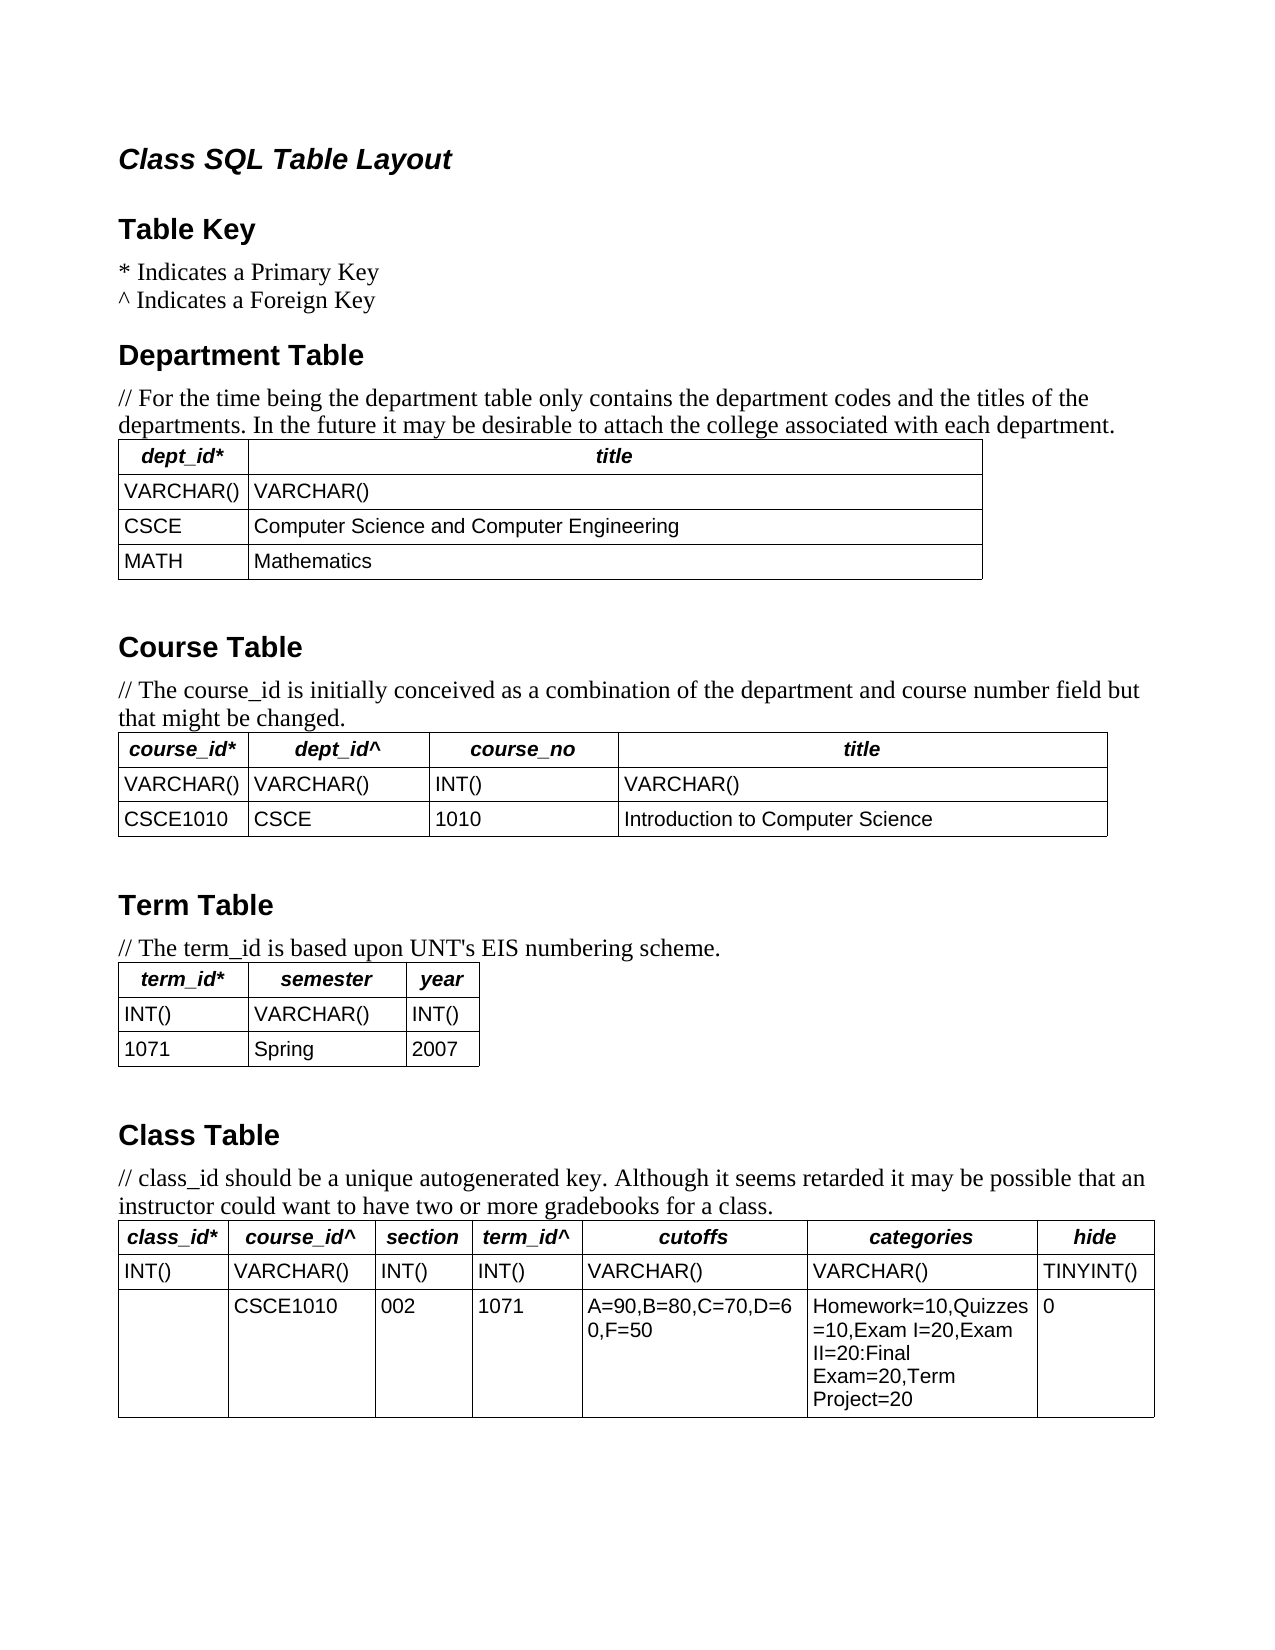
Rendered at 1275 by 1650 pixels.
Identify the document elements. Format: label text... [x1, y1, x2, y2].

table_cell 1071 [119, 1032, 248, 1066]
table_cell VARCHAR() [249, 768, 429, 801]
table_cell CSCE [249, 802, 429, 836]
table_cell 0 [1038, 1290, 1154, 1417]
table_cell 002 [376, 1290, 472, 1417]
table_cell 1010 [430, 802, 618, 836]
subtitle Class SQL Table Layout [118, 143, 1157, 176]
table_cell INT() [119, 1255, 228, 1289]
table_header title [619, 733, 1107, 767]
subtitle Table Key [118, 213, 1157, 246]
table_cell CSCE1010 [229, 1290, 375, 1417]
table_cell VARCHAR() [808, 1255, 1037, 1289]
table_header cutoffs [583, 1221, 807, 1254]
table_cell [119, 1290, 228, 1417]
table_cell INT() [376, 1255, 472, 1289]
table_header categories [808, 1221, 1037, 1254]
table_cell VARCHAR() [583, 1255, 807, 1289]
table_cell VARCHAR() [249, 475, 982, 509]
table_cell Homework=10,Quizzes=10,Exam I=20,Exam II=20:Final Exam=20,Term Project=20 [808, 1290, 1037, 1417]
table_cell INT() [407, 998, 479, 1031]
table_header hide [1038, 1221, 1154, 1254]
table_cell 2007 [407, 1032, 479, 1066]
table_header course_no [430, 733, 618, 767]
text * Indicates a Primary Key [118, 258, 1157, 286]
table_cell VARCHAR() [619, 768, 1107, 801]
table_header dept_id^ [249, 733, 429, 767]
subtitle Department Table [118, 339, 1157, 371]
table_cell MATH [119, 545, 248, 578]
text ^ Indicates a Foreign Key [118, 286, 1157, 314]
table_cell Spring [249, 1032, 406, 1066]
subtitle Course Table [118, 631, 1157, 664]
table_header dept_id* [119, 440, 248, 474]
table_header term_id* [119, 963, 248, 997]
table_cell CSCE1010 [119, 802, 248, 836]
table_header course_id* [119, 733, 248, 767]
table_cell VARCHAR() [229, 1255, 375, 1289]
table_cell Introduction to Computer Science [619, 802, 1107, 836]
table_header section [376, 1221, 472, 1254]
table_header term_id^ [473, 1221, 582, 1254]
table_cell VARCHAR() [249, 998, 406, 1031]
table_cell VARCHAR() [119, 768, 248, 801]
table_cell INT() [119, 998, 248, 1031]
table_header title [249, 440, 982, 474]
table_cell Computer Science and Computer Engineering [249, 510, 982, 544]
table_cell INT() [473, 1255, 582, 1289]
table_cell TINYINT() [1038, 1255, 1154, 1289]
subtitle Term Table [118, 889, 1157, 922]
table_header year [407, 963, 479, 997]
text // For the time being the department table only contains the department codes and the titles of the departments. In the future it may be desirable to attach the college associated with each department. [118, 384, 1157, 439]
text // class_id should be a unique autogenerated key. Although it seems retarded it may be possible that an instructor could want to have two or more gradebooks for a class. [118, 1164, 1157, 1219]
table_cell VARCHAR() [119, 475, 248, 509]
table_cell Mathematics [249, 545, 982, 578]
table_cell 1071 [473, 1290, 582, 1417]
subtitle Class Table [118, 1119, 1157, 1152]
text // The course_id is initially conceived as a combination of the department and course number field but that might be changed. [118, 676, 1157, 732]
table_cell A=90,B=80,C=70,D=60,F=50 [583, 1290, 807, 1417]
table_header course_id^ [229, 1221, 375, 1254]
table_cell INT() [430, 768, 618, 801]
table_header semester [249, 963, 406, 997]
table_header class_id* [119, 1221, 228, 1254]
table_cell CSCE [119, 510, 248, 544]
text // The term_id is based upon UNT's EIS numbering scheme. [118, 934, 1157, 962]
